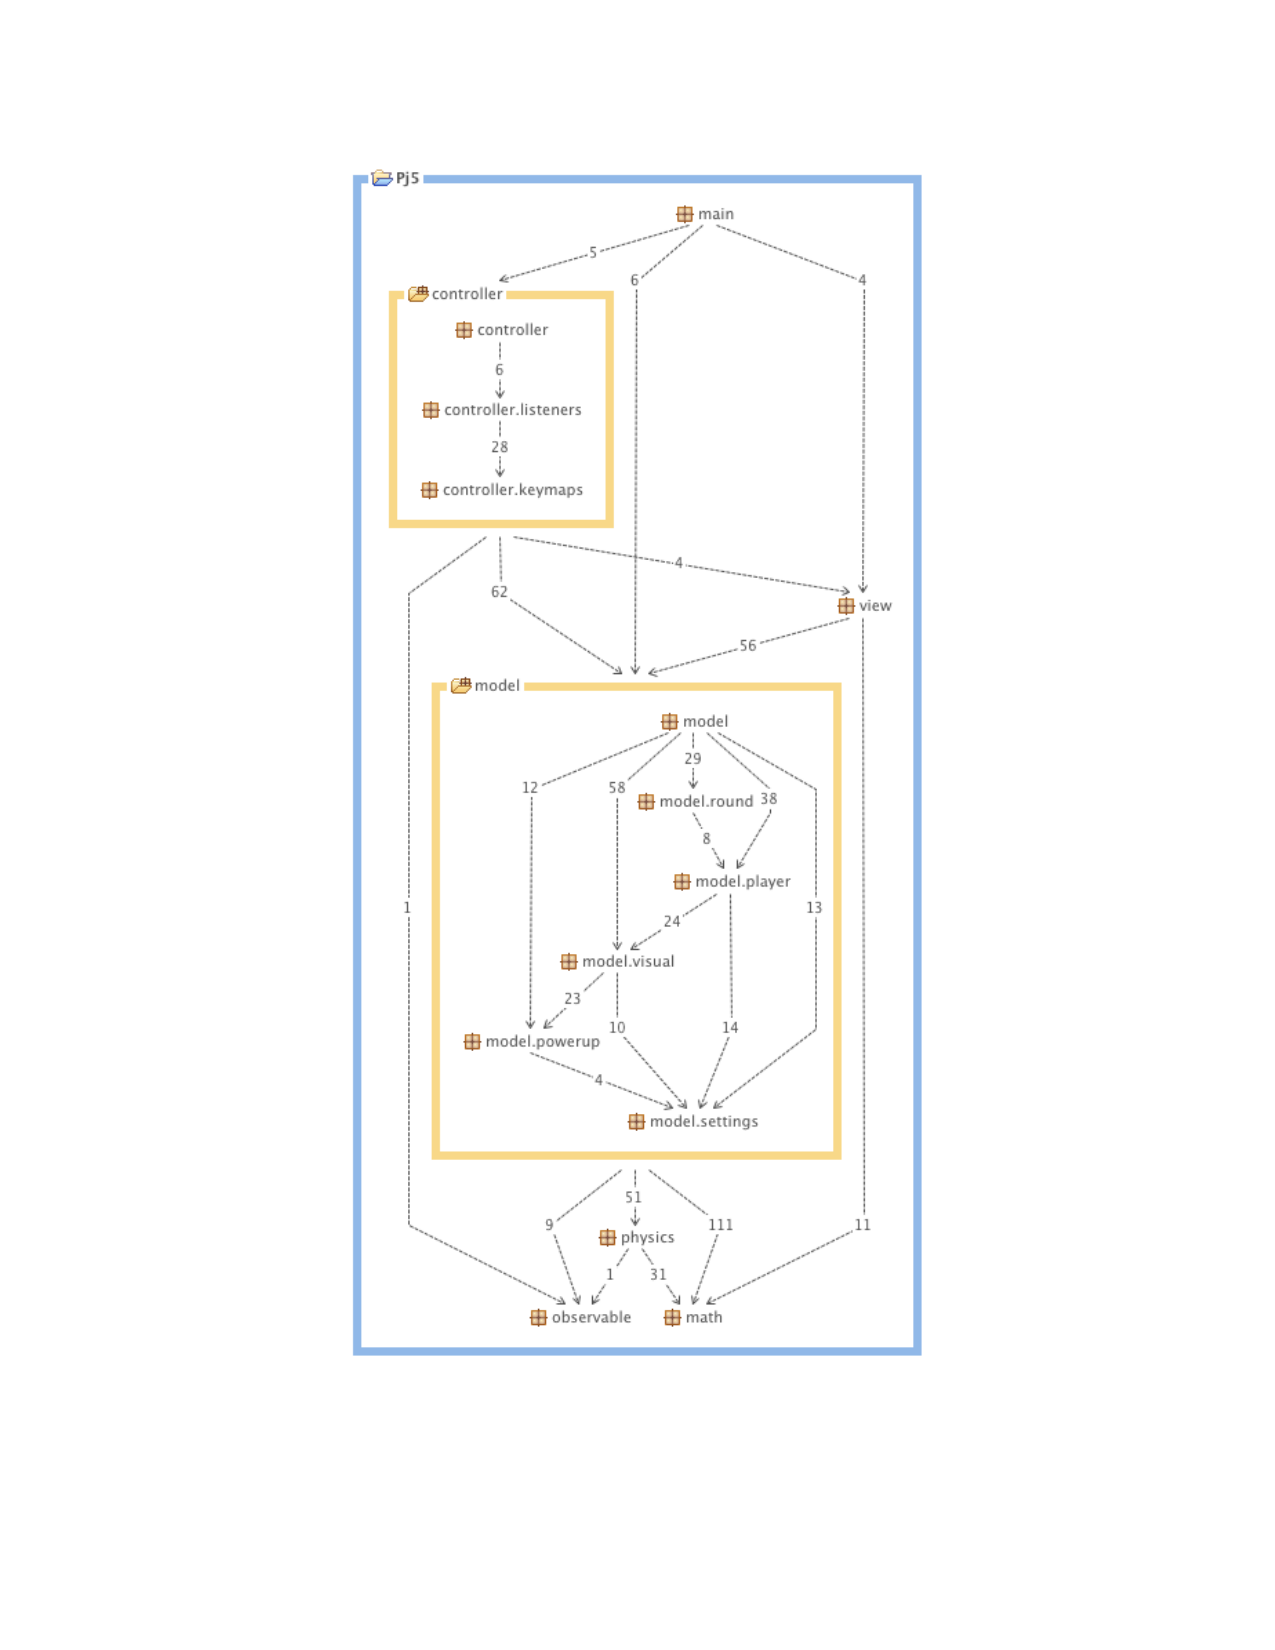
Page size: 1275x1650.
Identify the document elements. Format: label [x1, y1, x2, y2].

picture [327, 150, 948, 1382]
